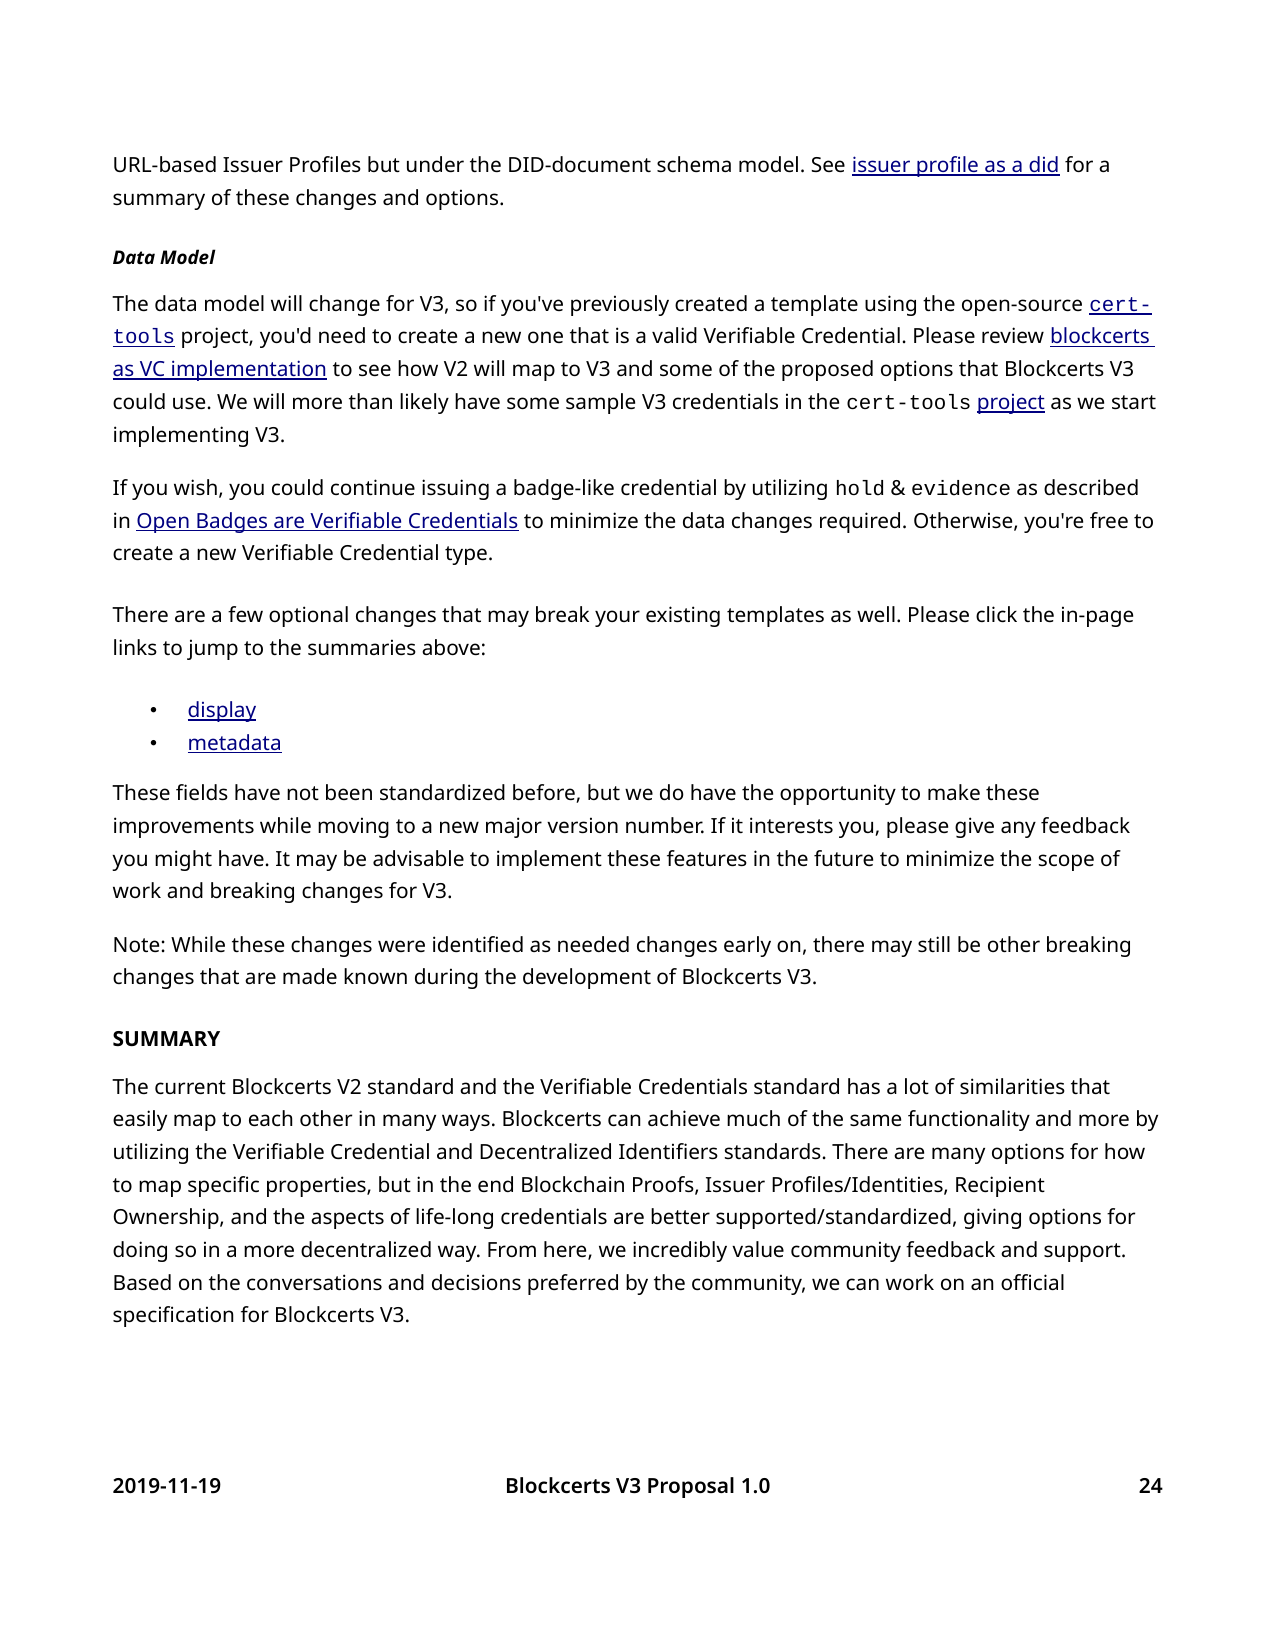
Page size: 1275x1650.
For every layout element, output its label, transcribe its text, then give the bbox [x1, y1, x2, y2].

text The current Blockcerts V2 standard and the Verifiable Credentials standard has a lot of similarities that easily map to each other in many ways. Blockcerts can achieve much of the same functionality and more by utilizing the Verifiable Credential and Decentralized Identifiers standards. There are many options for how to map specific properties, but in the end Blockchain Proofs, Issuer Profiles/Identities, Recipient Ownership, and the aspects of life-long credentials are better supported/standardized, giving options for doing so in a more decentralized way. From here, we incredibly value community feedback and support. Based on the conversations and decisions preferred by the community, we can work on an official specification for Blockcerts V3. [112, 1072, 1162, 1329]
list display [150, 695, 1162, 724]
text Note: While these changes were identified as needed changes early on, there may still be other breaking changes that are made known during the development of Blockcerts V3. [112, 930, 1162, 991]
list metadata [150, 728, 1162, 756]
text If you wish, you could continue issuing a badge-like credential by utilizing hold & evidence as described in Open Badges are Verifiable Credentials to minimize the data changes required. Otherwise, you're free to create a new Verifiable Credential type. [112, 473, 1162, 567]
text The data model will change for V3, so if you've previously created a template using the open-source cert-tools project, you'd need to create a new one that is a valid Verifiable Credential. Please review blockcerts as VC implementation to see how V2 will map to V3 and some of the proposed options that Blockcerts V3 could use. We will more than likely have some sample V3 credentials in the cert-tools project as we start implementing V3. [112, 289, 1162, 448]
subtitle Summary [112, 1024, 1162, 1053]
text These fields have not been standardized before, but we do have the opportunity to make these improvements while moving to a new major version number. If it interests you, please give any feedback you might have. It may be advisable to implement these features in the future to minimize the scope of work and breaking changes for V3. [112, 778, 1162, 905]
text There are a few optional changes that may break your existing templates as well. Please click the in-page links to jump to the summaries above: [112, 601, 1162, 662]
subtitle Data Model [112, 245, 1162, 270]
text URL-based Issuer Profiles but under the DID-document schema model. See issuer profile as a did for a summary of these changes and options. [112, 150, 1162, 211]
